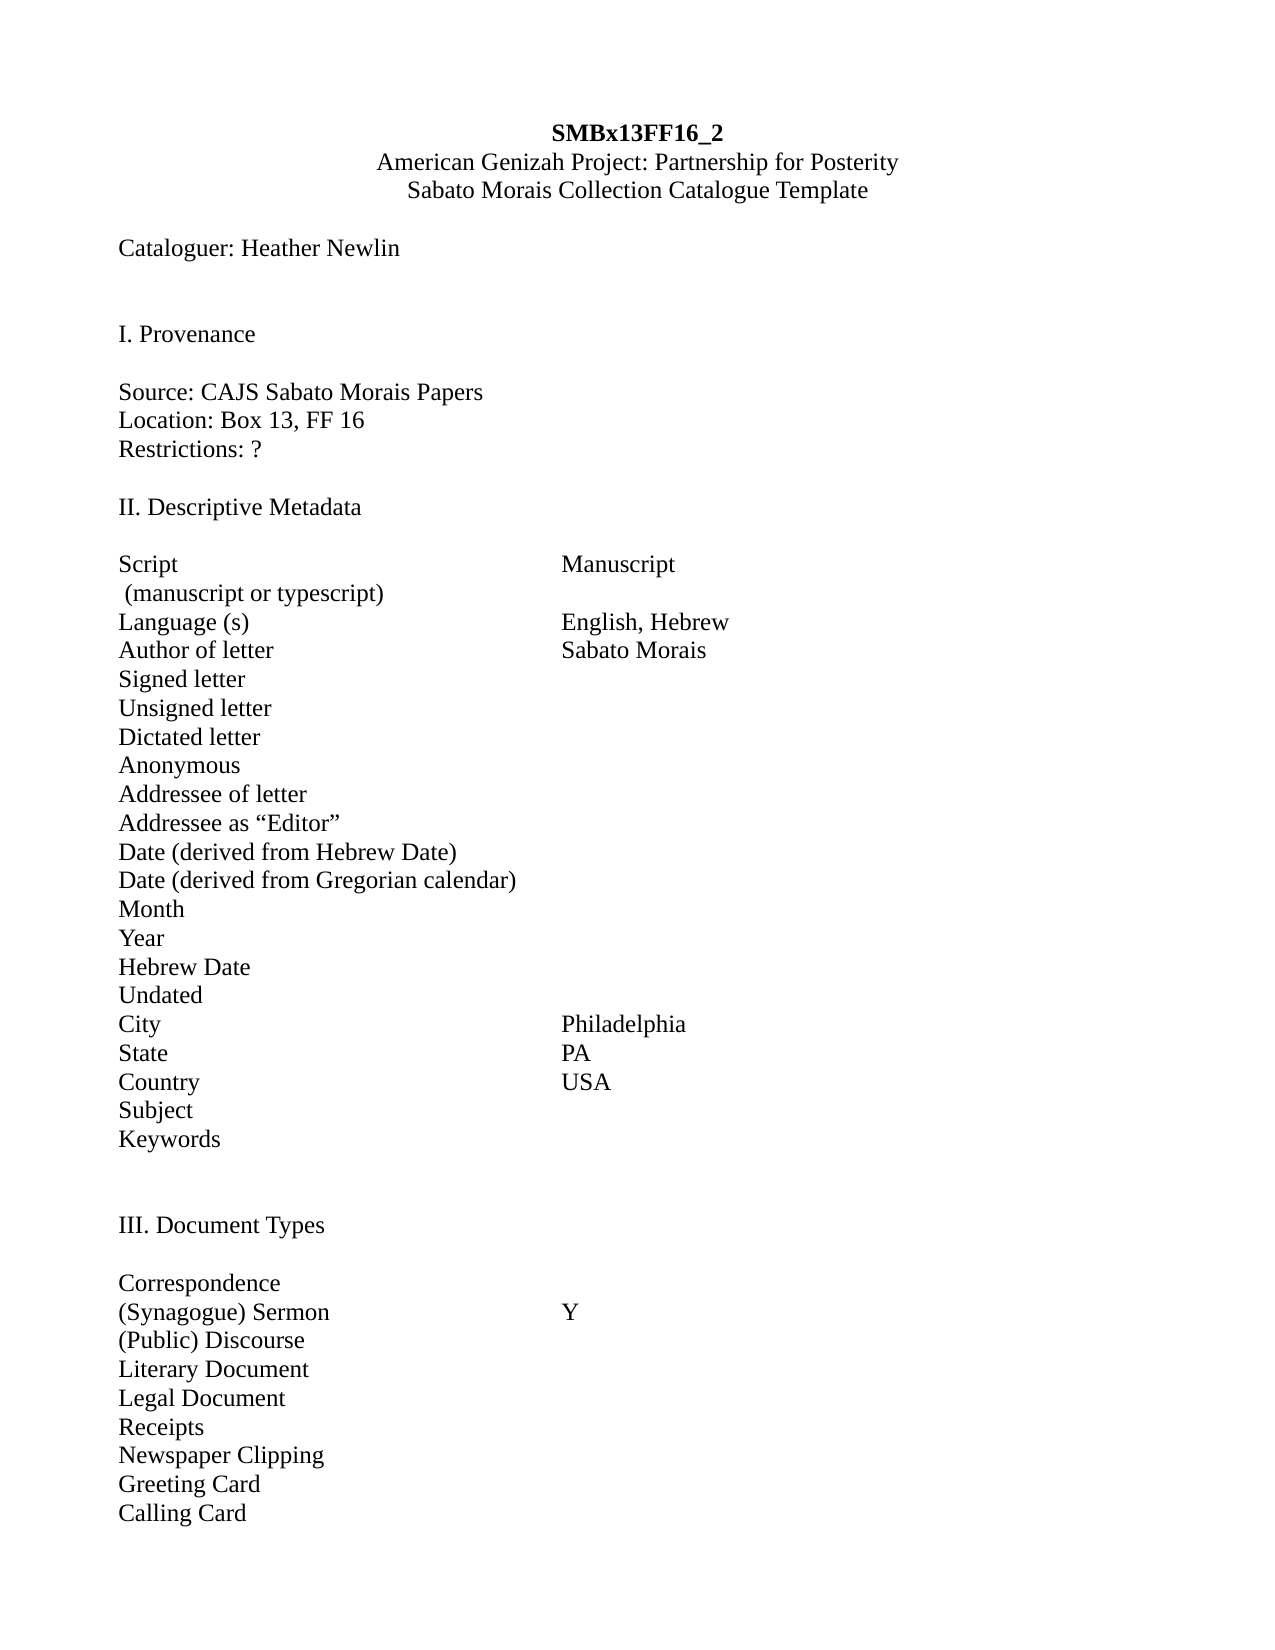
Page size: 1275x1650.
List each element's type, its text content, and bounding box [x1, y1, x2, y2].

text Script Manuscript [118, 549, 1157, 578]
text City Philadelphia [118, 1009, 1157, 1038]
text Addressee of letter [118, 779, 1157, 808]
text Source: CAJS Sabato Morais Papers [118, 377, 1157, 406]
text Anonymous [118, 751, 1157, 779]
text Addressee as “Editor” [118, 808, 1157, 837]
text III. Document Types [118, 1211, 1157, 1239]
text SMBx13FF16_2 [118, 118, 1157, 147]
text Greeting Card [118, 1469, 1157, 1498]
text II. Descriptive Metadata [118, 492, 1157, 521]
text (Public) Discourse [118, 1326, 1157, 1354]
text Keywords [118, 1124, 1157, 1153]
text Subject [118, 1096, 1157, 1124]
text Undated [118, 981, 1157, 1009]
text American Genizah Project: Partnership for Posterity [118, 147, 1157, 176]
text (Synagogue) Sermon Y [118, 1297, 1157, 1326]
text State PA [118, 1038, 1157, 1067]
text Signed letter [118, 664, 1157, 693]
text Literary Document [118, 1354, 1157, 1383]
text Dictated letter [118, 722, 1157, 751]
text Sabato Morais Collection Catalogue Template [118, 176, 1157, 204]
text Legal Document [118, 1383, 1157, 1412]
text Language (s) English, Hebrew [118, 607, 1157, 636]
text Newspaper Clipping [118, 1441, 1157, 1469]
text Calling Card [118, 1498, 1157, 1527]
text Month [118, 894, 1157, 923]
text Cataloguer: Heather Newlin [118, 233, 1157, 262]
text Receipts [118, 1412, 1157, 1441]
text Hebrew Date [118, 952, 1157, 981]
text Location: Box 13, FF 16 [118, 406, 1157, 434]
text Restrictions: ? [118, 434, 1157, 463]
text Date (derived from Hebrew Date) [118, 837, 1157, 866]
text I. Provenance [118, 319, 1157, 348]
text Author of letter Sabato Morais [118, 636, 1157, 664]
text Date (derived from Gregorian calendar) [118, 866, 1157, 894]
text Country USA [118, 1067, 1157, 1096]
text Year [118, 923, 1157, 952]
text Unsigned letter [118, 693, 1157, 722]
text Correspondence [118, 1268, 1157, 1297]
text (manuscript or typescript) [118, 578, 1157, 607]
